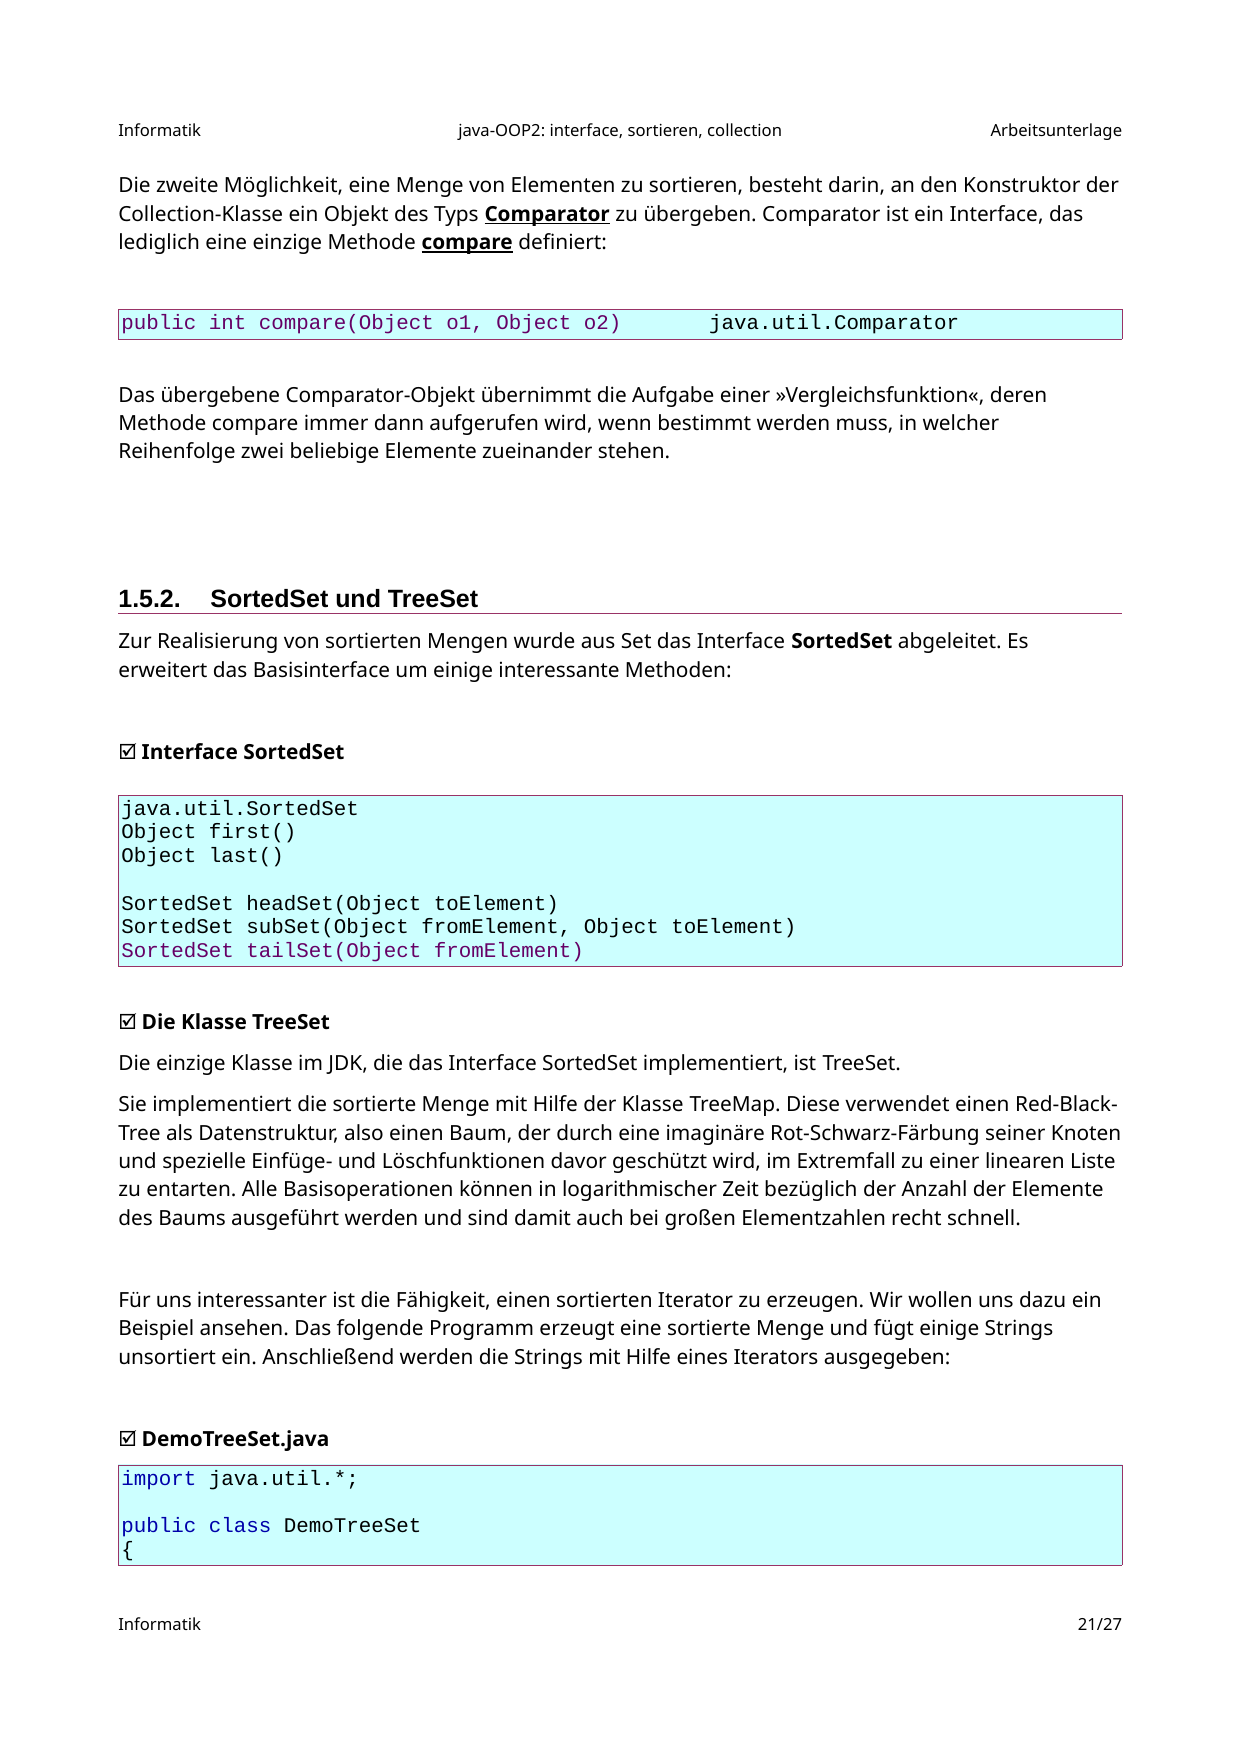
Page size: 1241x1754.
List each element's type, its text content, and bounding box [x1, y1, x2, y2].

text Das übergebene Comparator-Objekt übernimmt die Aufgabe einer »Vergleichsfunktion«, deren Methode compare immer dann aufgerufen wird, wenn bestimmt werden muss, in welcher Reihenfolge zwei beliebige Elemente zueinander stehen. [118, 380, 1122, 465]
text SortedSet headSet(Object toElement) [119, 889, 1122, 913]
text Die einzige Klasse im JDK, die das Interface SortedSet implementiert, ist TreeSet. [118, 1048, 1122, 1077]
text SortedSet tailSet(Object fromElement) [119, 937, 1122, 966]
subtitle SortedSet und TreeSet [118, 584, 1122, 613]
list DemoTreeSet.java [118, 1424, 1122, 1452]
list Interface SortedSet [118, 737, 1122, 765]
text Sie implementiert die sortierte Menge mit Hilfe der Klasse TreeMap. Diese verwendet einen Red-Black-Tree als Datenstruktur, also einen Baum, der durch eine imaginäre Rot-Schwarz-Färbung seiner Knoten und spezielle Einfüge- und Löschfunktionen davor geschützt wird, im Extremfall zu einer linearen Liste zu entarten. Alle Basisoperationen können in logarithmischer Zeit bezüglich der Anzahl der Elemente des Baums ausgeführt werden und sind damit auch bei großen Elementzahlen recht schnell. [118, 1089, 1122, 1231]
text Für uns interessanter ist die Fähigkeit, einen sortierten Iterator zu erzeugen. Wir wollen uns dazu ein Beispiel ansehen. Das folgende Programm erzeugt eine sortierte Menge und fügt einige Strings unsortiert ein. Anschließend werden die Strings mit Hilfe eines Iterators ausgegeben: [118, 1285, 1122, 1370]
text Object first() [119, 818, 1122, 842]
text public int compare(Object o1, Object o2) java.util.Comparator [119, 310, 1122, 339]
text Zur Realisierung von sortierten Mengen wurde aus Set das Interface SortedSet abgeleitet. Es erweitert das Basisinterface um einige interessante Methoden: [118, 627, 1122, 683]
text Die zweite Möglichkeit, eine Menge von Elementen zu sortieren, besteht darin, an den Konstruktor der Collection-Klasse ein Objekt des Typs Comparator zu übergeben. Comparator ist ein Interface, das lediglich eine einzige Methode compare definiert: [118, 170, 1122, 256]
text public class DemoTreeSet [119, 1512, 1122, 1536]
text SortedSet subSet(Object fromElement, Object toElement) [119, 913, 1122, 937]
text Object last() [119, 842, 1122, 866]
list Die Klasse TreeSet [118, 1007, 1122, 1036]
text java.util.SortedSet [119, 796, 1122, 818]
text import java.util.*; [119, 1466, 1122, 1488]
text { [119, 1536, 1122, 1565]
